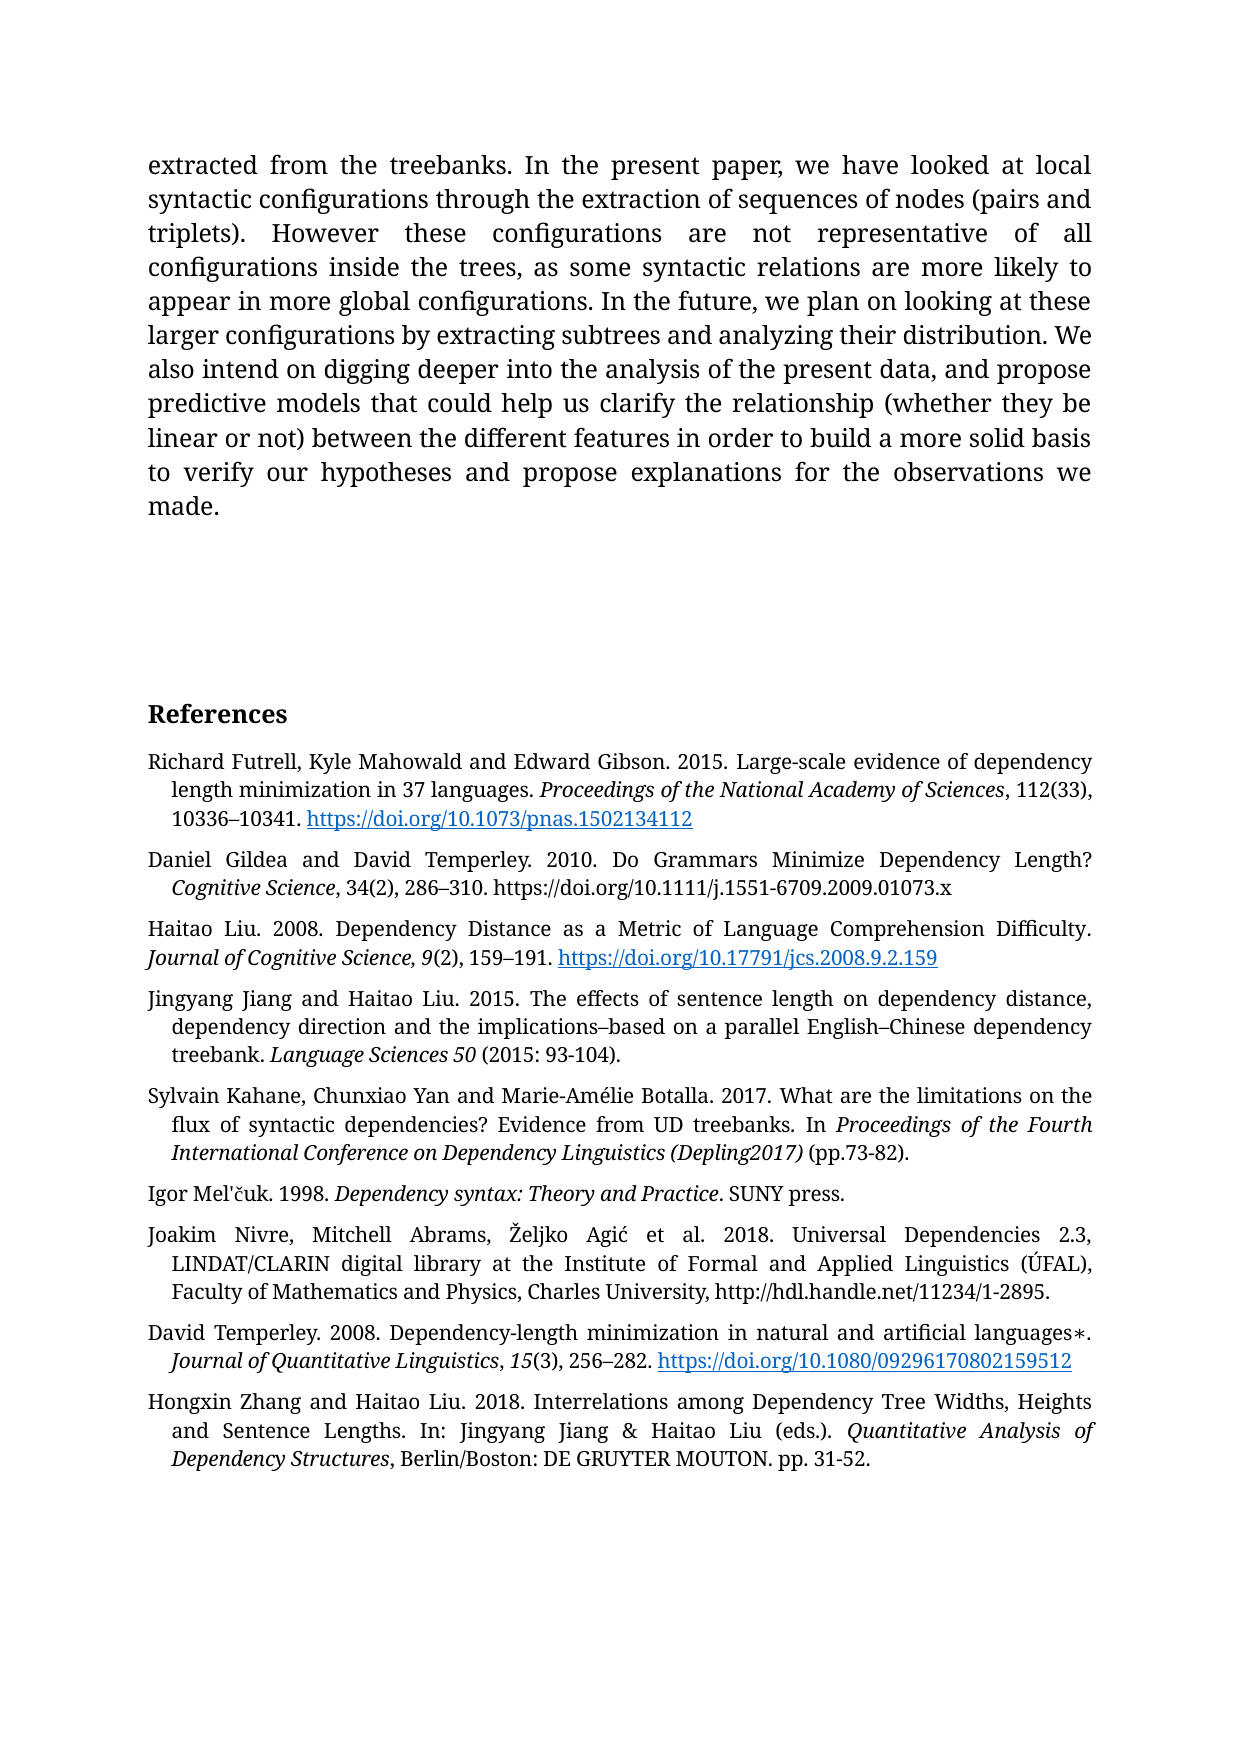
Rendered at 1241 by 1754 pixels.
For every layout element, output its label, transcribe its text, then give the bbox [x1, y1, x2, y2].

text Hongxin Zhang and Haitao Liu. 2018. Interrelations among Dependency Tree Widths, Heights and Sentence Lengths. In: Jingyang Jiang & Haitao Liu (eds.). Quantitative Analysis of Dependency Structures, Berlin/Boston: DE GRUYTER MOUTON. pp. 31-52. [148, 1387, 1092, 1473]
subtitle References [148, 697, 1092, 731]
text Daniel Gildea and David Temperley. 2010. Do Grammars Minimize Dependency Length? Cognitive Science, 34(2), 286–310. https://doi.org/10.1111/j.1551-6709.2009.01073.x [148, 845, 1092, 902]
text Joakim Nivre, Mitchell Abrams, Željko Agić et al. 2018. Universal Dependencies 2.3, LINDAT/CLARIN digital library at the Institute of Formal and Applied Linguistics (ÚFAL), Faculty of Mathematics and Physics, Charles University, http://hdl.handle.net/11234/1-2895. [148, 1220, 1092, 1306]
text Richard Futrell, Kyle Mahowald and Edward Gibson. 2015. Large-scale evidence of dependency length minimization in 37 languages. Proceedings of the National Academy of Sciences, 112(33), 10336–10341. https://doi.org/10.1073/pnas.1502134112 [148, 747, 1092, 832]
text extracted from the treebanks. In the present paper, we have looked at local syntactic configurations through the extraction of sequences of nodes (pairs and triplets). However these configurations are not representative of all configurations inside the trees, as some syntactic relations are more likely to appear in more global configurations. In the future, we plan on looking at these larger configurations by extracting subtrees and analyzing their distribution. We also intend on digging deeper into the analysis of the present data, and propose predictive models that could help us clarify the relationship (whether they be linear or not) between the different features in order to build a more solid basis to verify our hypotheses and propose explanations for the observations we made. [148, 148, 1092, 522]
text David Temperley. 2008. Dependency-length minimization in natural and artificial languages∗. Journal of Quantitative Linguistics, 15(3), 256–282. https://doi.org/10.1080/09296170802159512 [148, 1318, 1092, 1375]
text Sylvain Kahane, Chunxiao Yan and Marie-Amélie Botalla. 2017. What are the limitations on the flux of syntactic dependencies? Evidence from UD treebanks. In Proceedings of the Fourth International Conference on Dependency Linguistics (Depling2017) (pp.73-82). [148, 1081, 1092, 1167]
text Haitao Liu. 2008. Dependency Distance as a Metric of Language Comprehension Difficulty. Journal of Cognitive Science, 9(2), 159–191. https://doi.org/10.17791/jcs.2008.9.2.159 [148, 914, 1092, 971]
text Igor Mel'čuk. 1998. Dependency syntax: Theory and Practice. SUNY press. [148, 1179, 1092, 1208]
text Jingyang Jiang and Haitao Liu. 2015. The effects of sentence length on dependency distance, dependency direction and the implications–based on a parallel English–Chinese dependency treebank. Language Sciences 50 (2015: 93-104). [148, 984, 1092, 1069]
